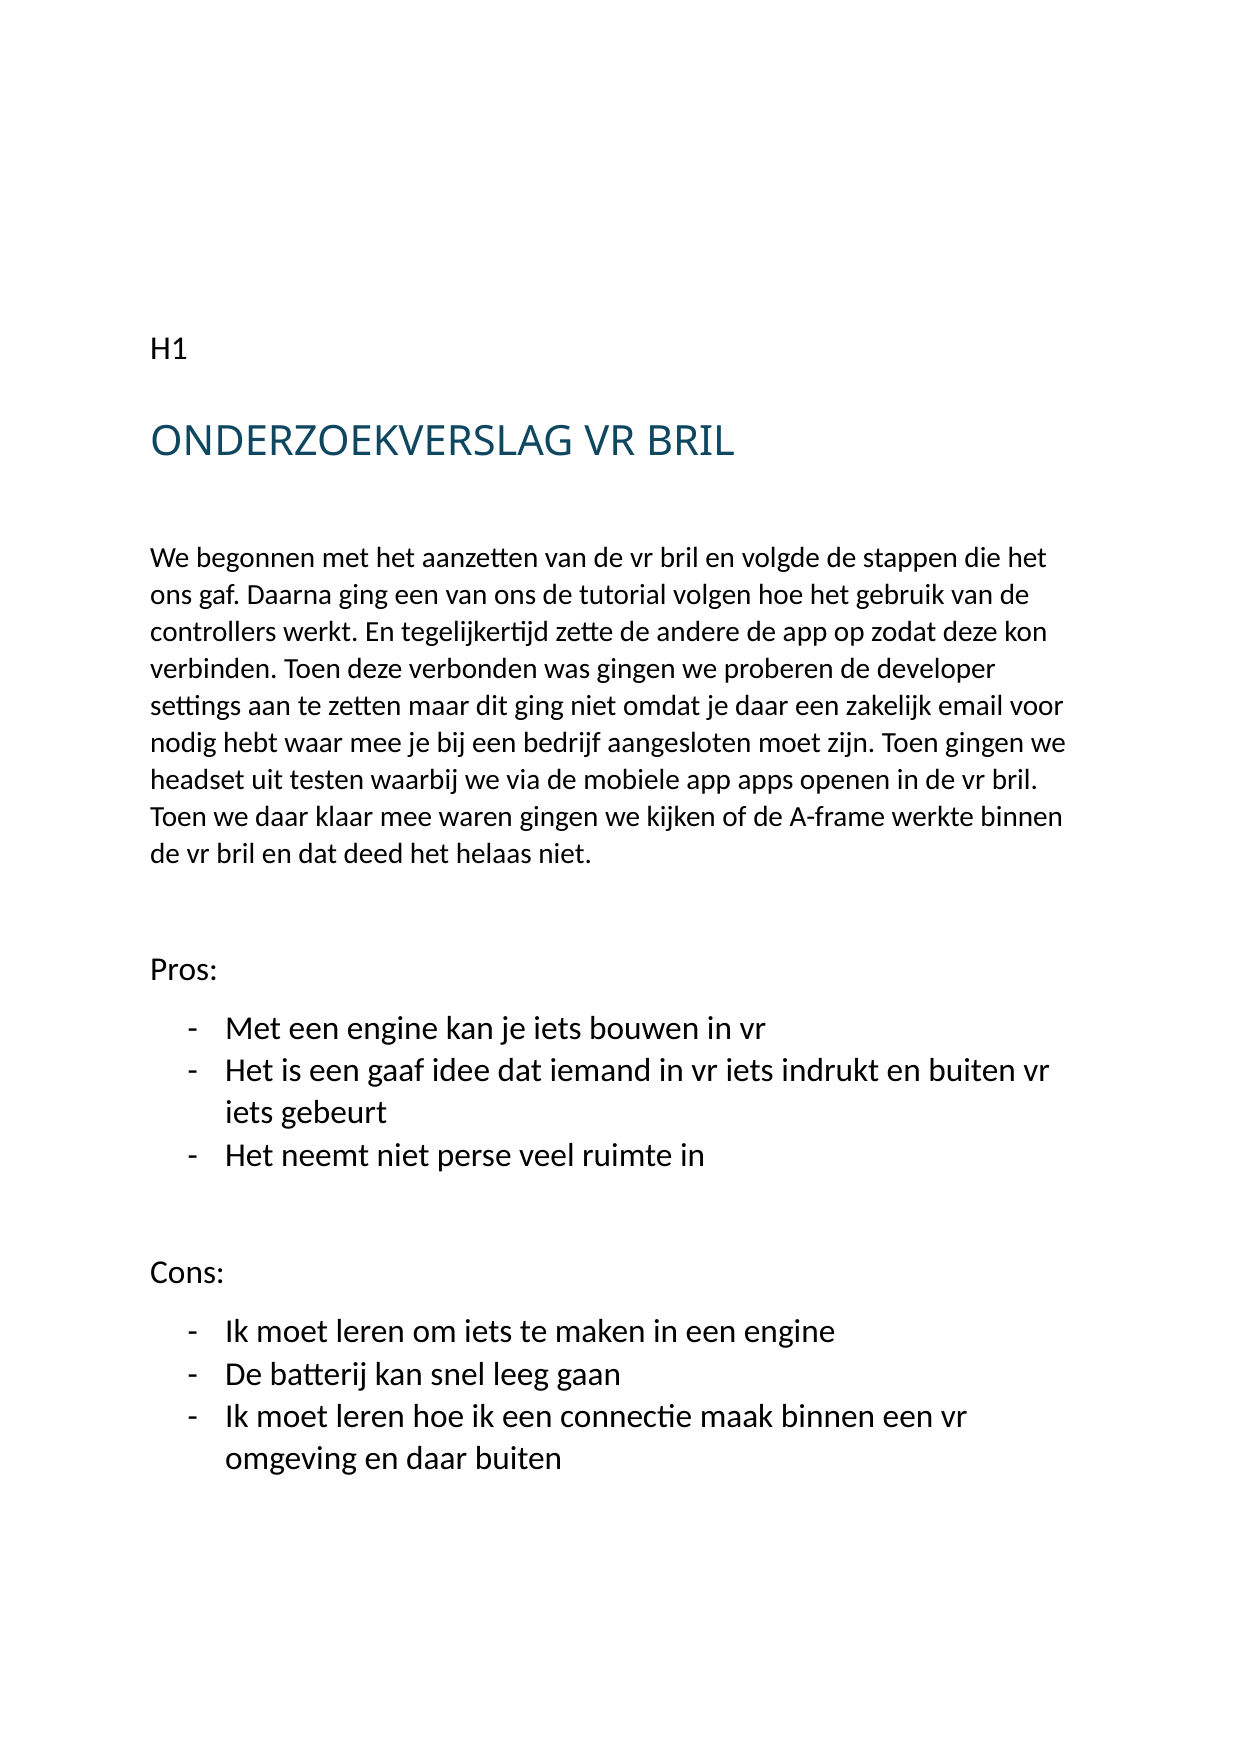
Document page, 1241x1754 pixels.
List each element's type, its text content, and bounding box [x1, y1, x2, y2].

subtitle onderzoekverslag vr bril [150, 411, 1090, 468]
list Het is een gaaf idee dat iemand in vr iets indrukt en buiten vr iets gebeurt [187, 1049, 1090, 1132]
list Het neemt niet perse veel ruimte in [187, 1133, 1090, 1174]
text Pros: [150, 948, 1090, 988]
list De batterij kan snel leeg gaan [187, 1353, 1090, 1393]
list Met een engine kan je iets bouwen in vr [187, 1007, 1090, 1047]
list Ik moet leren om iets te maken in een engine [187, 1310, 1090, 1351]
text Cons: [150, 1251, 1090, 1292]
list Ik moet leren hoe ik een connectie maak binnen een vr omgeving en daar buiten [187, 1395, 1090, 1478]
text H1 [150, 327, 1090, 368]
text We begonnen met het aanzetten van de vr bril en volgde de stappen die het ons gaf. Daarna ging een van ons de tutorial volgen hoe het gebruik van de controllers werkt. En tegelijkertijd zette de andere de app op zodat deze kon verbinden. Toen deze verbonden was gingen we proberen de developer settings aan te zetten maar dit ging niet omdat je daar een zakelijk email voor nodig hebt waar mee je bij een bedrijf aangesloten moet zijn. Toen gingen we headset uit testen waarbij we via de mobiele app apps openen in de vr bril. Toen we daar klaar mee waren gingen we kijken of de A-frame werkte binnen de vr bril en dat deed het helaas niet. [150, 539, 1090, 871]
